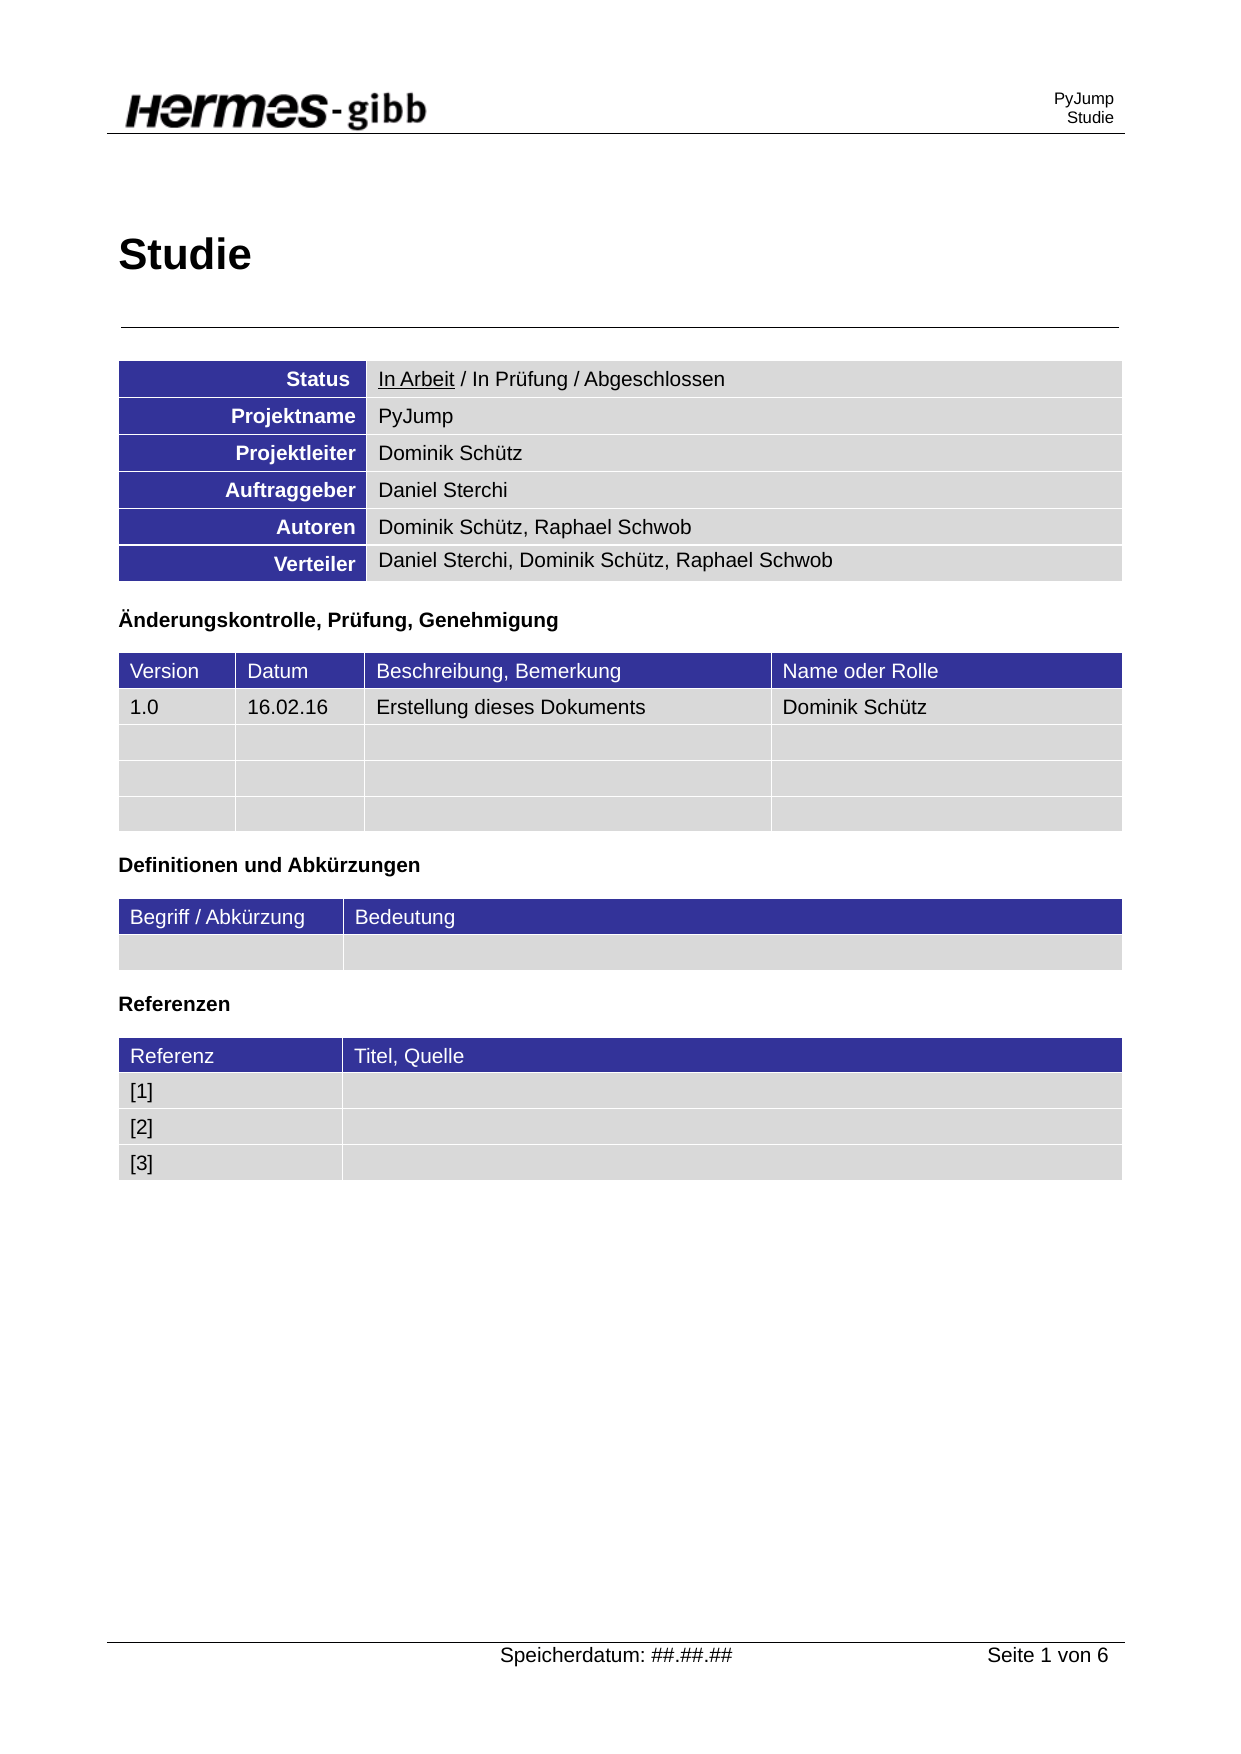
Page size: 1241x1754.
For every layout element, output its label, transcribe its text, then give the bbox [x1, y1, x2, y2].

table_cell [236, 761, 364, 796]
table_cell [343, 1073, 1122, 1108]
table_cell [119, 797, 235, 831]
table_cell Projektleiter [119, 435, 366, 471]
table_cell Projektname [119, 398, 366, 434]
table_cell [772, 725, 1122, 760]
table_cell 1.0 [119, 689, 235, 724]
table_cell [236, 797, 364, 831]
table_cell [365, 725, 771, 760]
table_header Titel, Quelle [343, 1038, 1122, 1072]
text Definitionen und Abkürzungen [118, 853, 1122, 877]
table_header Datum [236, 653, 364, 688]
table_cell Auftraggeber [119, 472, 366, 508]
table_cell [1] [119, 1073, 342, 1108]
table_cell PyJump [367, 398, 1122, 434]
table_header Version [119, 653, 235, 688]
table_cell Dominik Schütz [772, 689, 1122, 724]
table_cell [343, 1145, 1122, 1180]
table_header Referenz [119, 1038, 342, 1072]
table_cell Daniel Sterchi, Dominik Schütz, Raphael Schwob [367, 546, 1122, 581]
table_cell Dominik Schütz [367, 435, 1122, 471]
text Studie [118, 230, 1122, 280]
table_cell Dominik Schütz, Raphael Schwob [367, 509, 1122, 544]
table_cell [119, 725, 235, 760]
table_cell [343, 1109, 1122, 1144]
table_cell 16.02.16 [236, 689, 364, 724]
table_header Begriff / Abkürzung [119, 899, 343, 934]
table_cell [344, 935, 1122, 970]
table_cell [3] [119, 1145, 342, 1180]
table_cell Daniel Sterchi [367, 472, 1122, 508]
table_cell Erstellung dieses Dokuments [365, 689, 771, 724]
table_header Name oder Rolle [772, 653, 1122, 688]
table_cell [119, 935, 343, 970]
table_cell [2] [119, 1109, 342, 1144]
text Referenzen [118, 992, 1122, 1016]
table_cell Autoren [119, 509, 366, 544]
table_cell Verteiler [119, 546, 366, 581]
table_cell [772, 797, 1122, 831]
table_cell [772, 761, 1122, 796]
table_header In Arbeit / In Prüfung / Abgeschlossen [367, 361, 1122, 397]
table_header Status [119, 361, 366, 397]
text Änderungskontrolle, Prüfung, Genehmigung [118, 607, 1122, 631]
table_header Beschreibung, Bemerkung [365, 653, 771, 688]
table_cell [119, 761, 235, 796]
table_cell [365, 797, 771, 831]
table_header Bedeutung [344, 899, 1122, 934]
table_cell [236, 725, 364, 760]
table_cell [365, 761, 771, 796]
